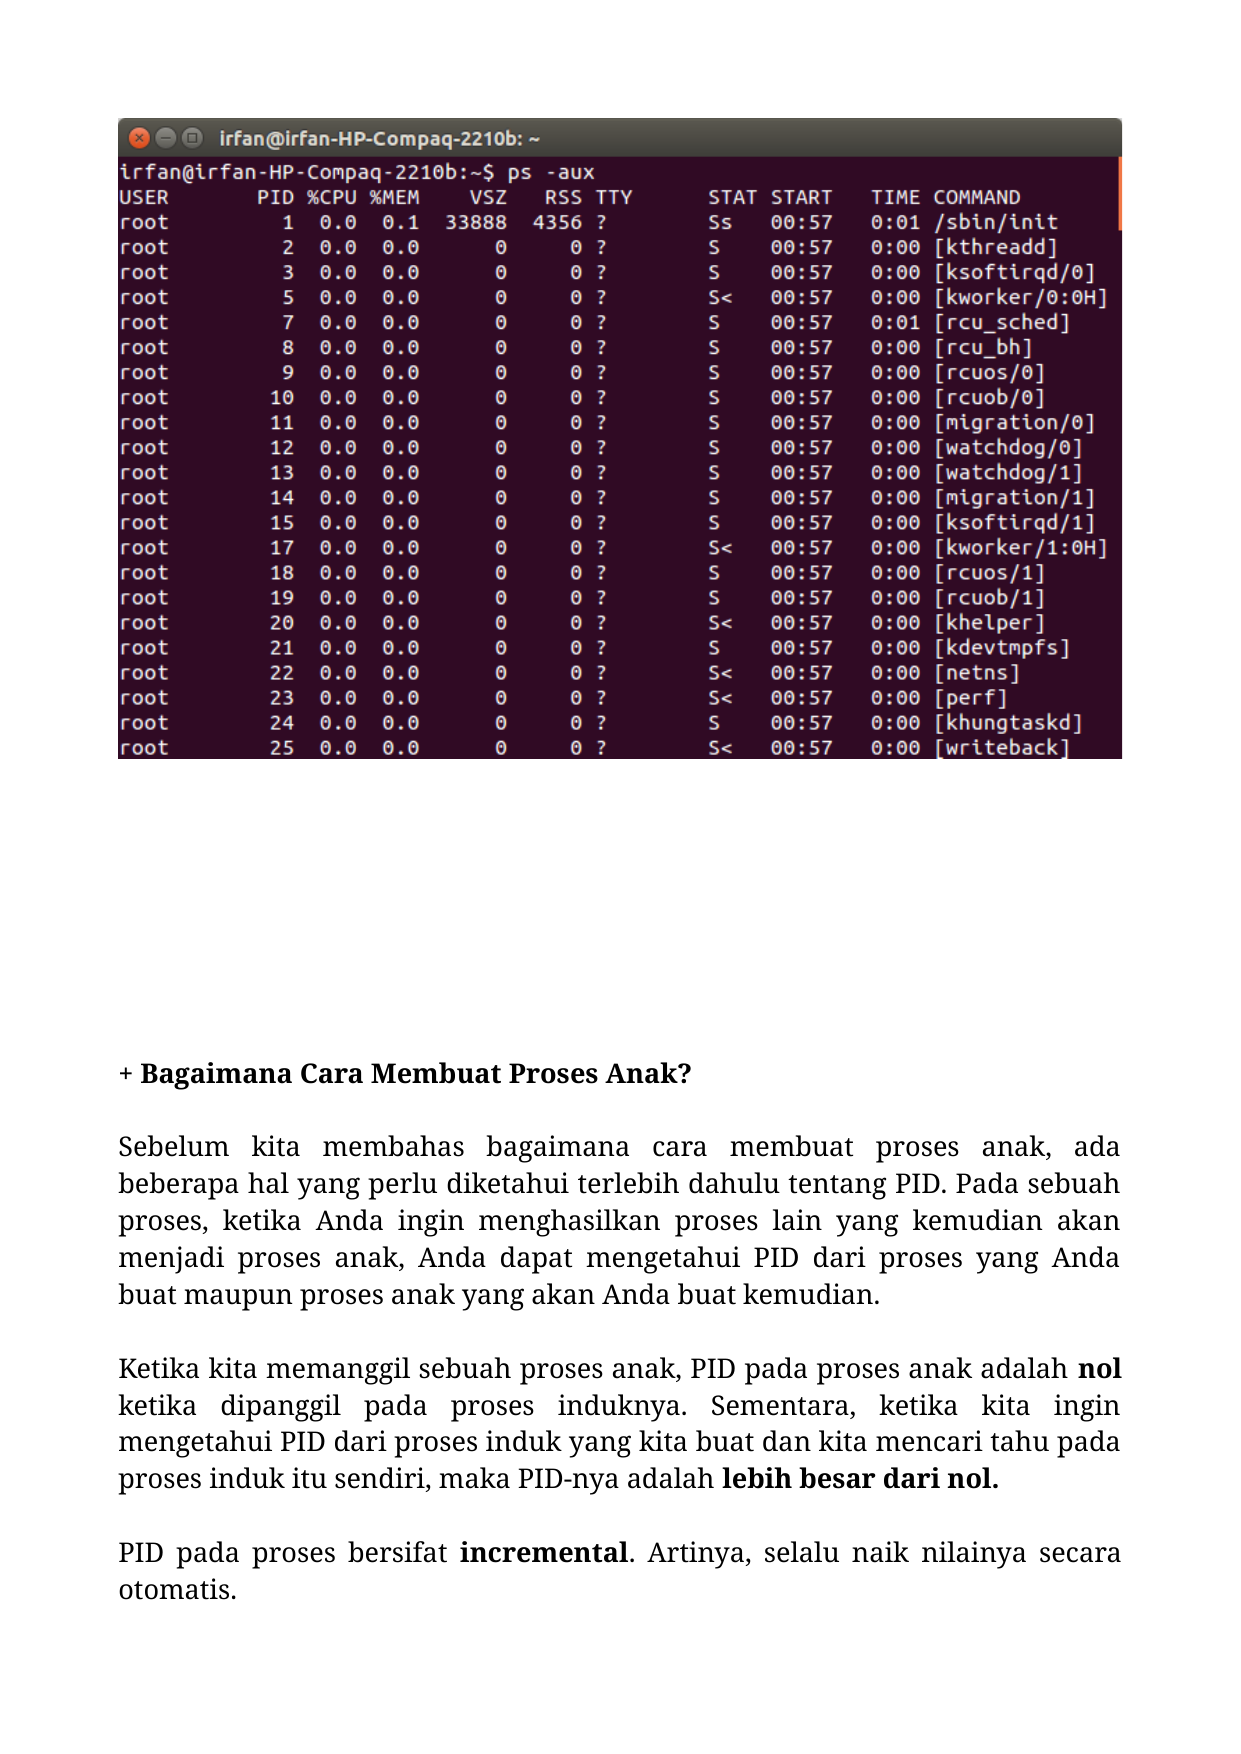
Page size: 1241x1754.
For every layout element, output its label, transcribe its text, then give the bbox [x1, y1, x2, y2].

text + Bagaimana Cara Membuat Proses Anak? [118, 1054, 1122, 1091]
text Sebelum kita membahas bagaimana cara membuat proses anak, ada beberapa hal yang perlu diketahui terlebih dahulu tentang PID. Pada sebuah proses, ketika Anda ingin menghasilkan proses lain yang kemudian akan menjadi proses anak, Anda dapat mengetahui PID dari proses yang Anda buat maupun proses anak yang akan Anda buat kemudian. [118, 1128, 1122, 1312]
picture [118, 118, 1123, 759]
text PID pada proses bersifat incremental. Artinya, selalu naik nilainya secara otomatis. [118, 1533, 1122, 1607]
text Ketika kita memanggil sebuah proses anak, PID pada proses anak adalah nol ketika dipanggil pada proses induknya. Sementara, ketika kita ingin mengetahui PID dari proses induk yang kita buat dan kita mencari tahu pada proses induk itu sendiri, maka PID-nya adalah lebih besar dari nol. [118, 1349, 1122, 1497]
